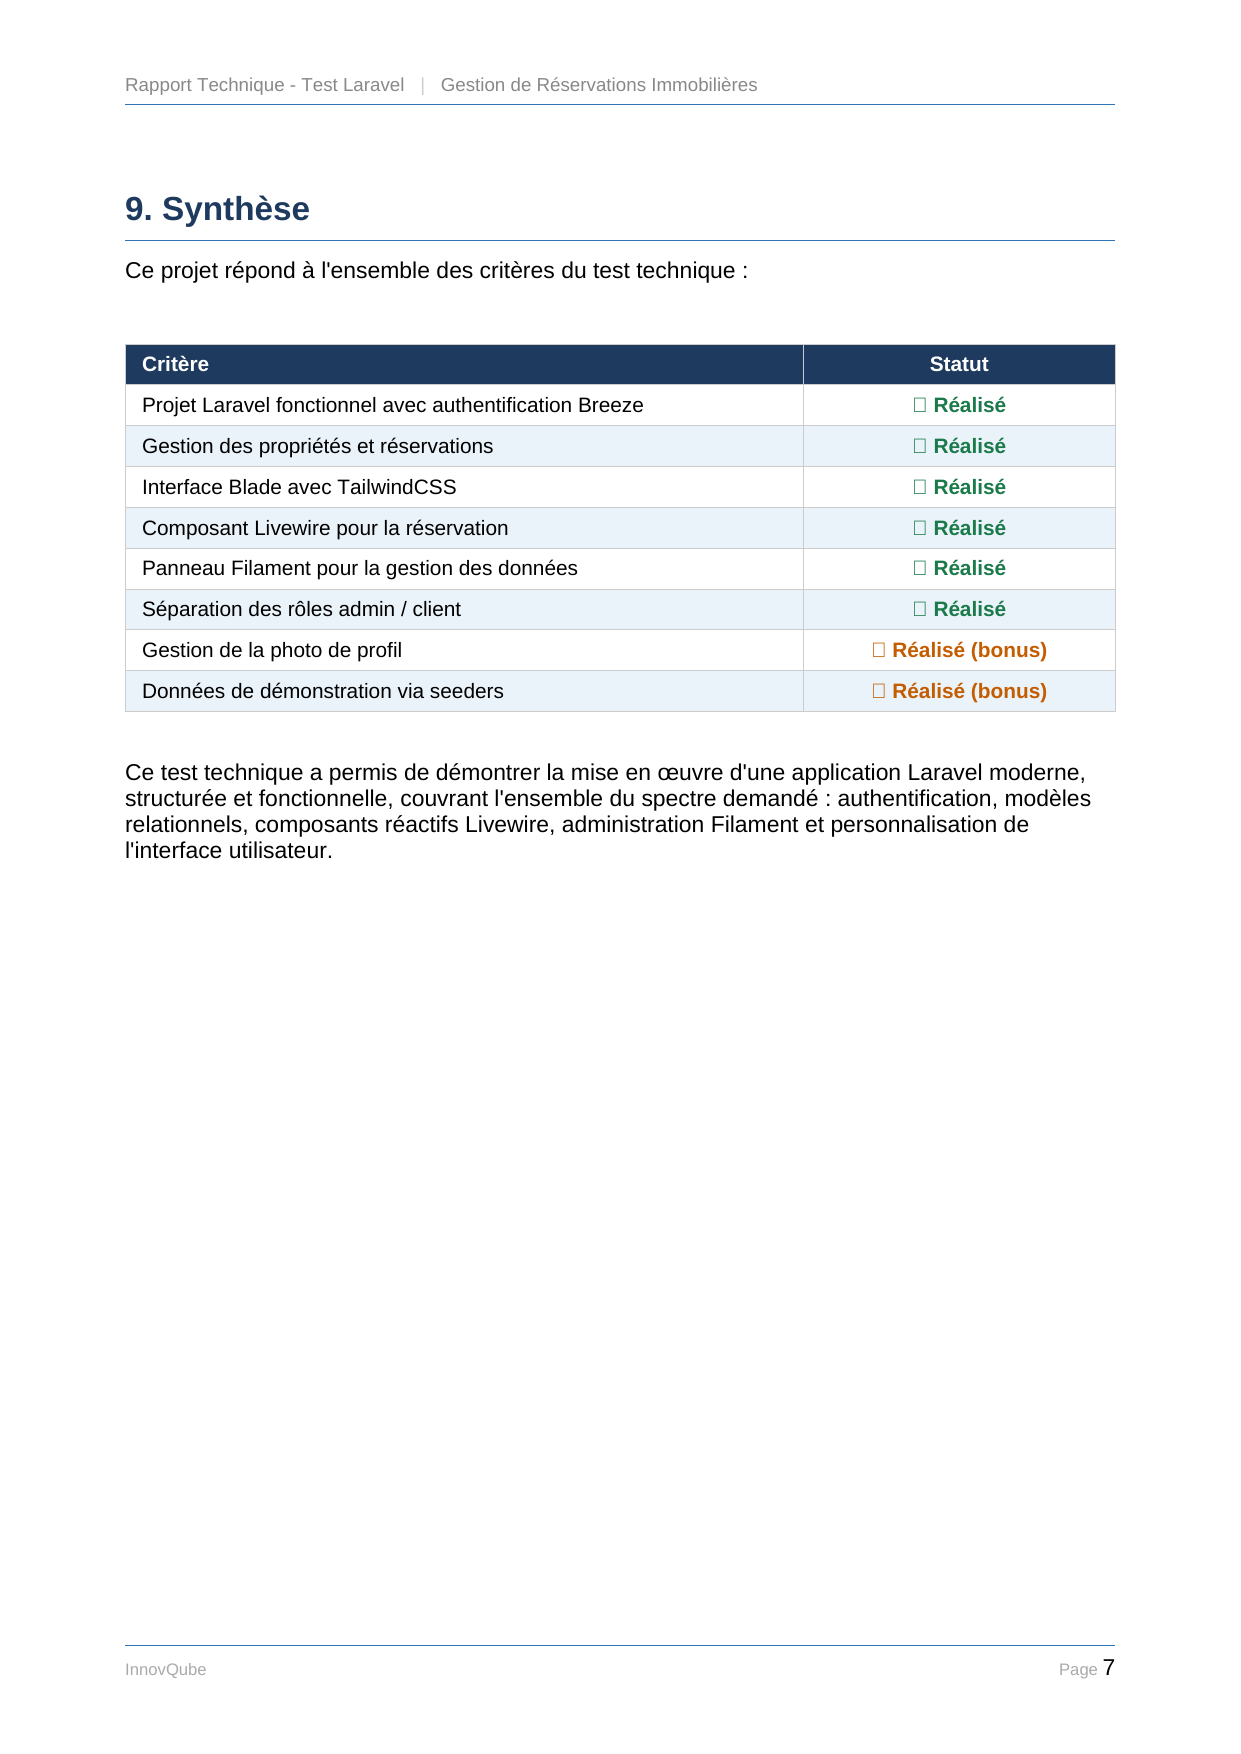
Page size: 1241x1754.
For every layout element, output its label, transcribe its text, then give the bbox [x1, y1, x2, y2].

table_cell ✅ Réalisé [804, 549, 1115, 588]
table_cell Composant Livewire pour la réservation [126, 508, 803, 548]
table_header Critère [126, 345, 803, 384]
table_cell Gestion des propriétés et réservations [126, 426, 803, 466]
text Ce test technique a permis de démontrer la mise en œuvre d'une application Laravel moderne, structurée et fonctionnelle, couvrant l'ensemble du spectre demandé : authentification, modèles relationnels, composants réactifs Livewire, administration Filament et personnalisation de l'interface utilisateur. [125, 758, 1115, 864]
table_cell Données de démonstration via seeders [126, 671, 803, 711]
table_cell ✅ Réalisé [804, 385, 1115, 425]
table_cell ✅ Réalisé [804, 426, 1115, 466]
table_cell Interface Blade avec TailwindCSS [126, 467, 803, 507]
subtitle 9. Synthèse [125, 189, 1115, 240]
table_cell Projet Laravel fonctionnel avec authentification Breeze [126, 385, 803, 425]
table_cell ✅ Réalisé [804, 508, 1115, 548]
table_cell Panneau Filament pour la gestion des données [126, 549, 803, 588]
table_cell ✅ Réalisé (bonus) [804, 630, 1115, 670]
table_cell Gestion de la photo de profil [126, 630, 803, 670]
table_cell ✅ Réalisé [804, 467, 1115, 507]
text Ce projet répond à l'ensemble des critères du test technique : [125, 257, 1115, 284]
table_cell ✅ Réalisé (bonus) [804, 671, 1115, 711]
table_cell Séparation des rôles admin / client [126, 590, 803, 629]
table_header Statut [804, 345, 1115, 384]
table_cell ✅ Réalisé [804, 590, 1115, 629]
